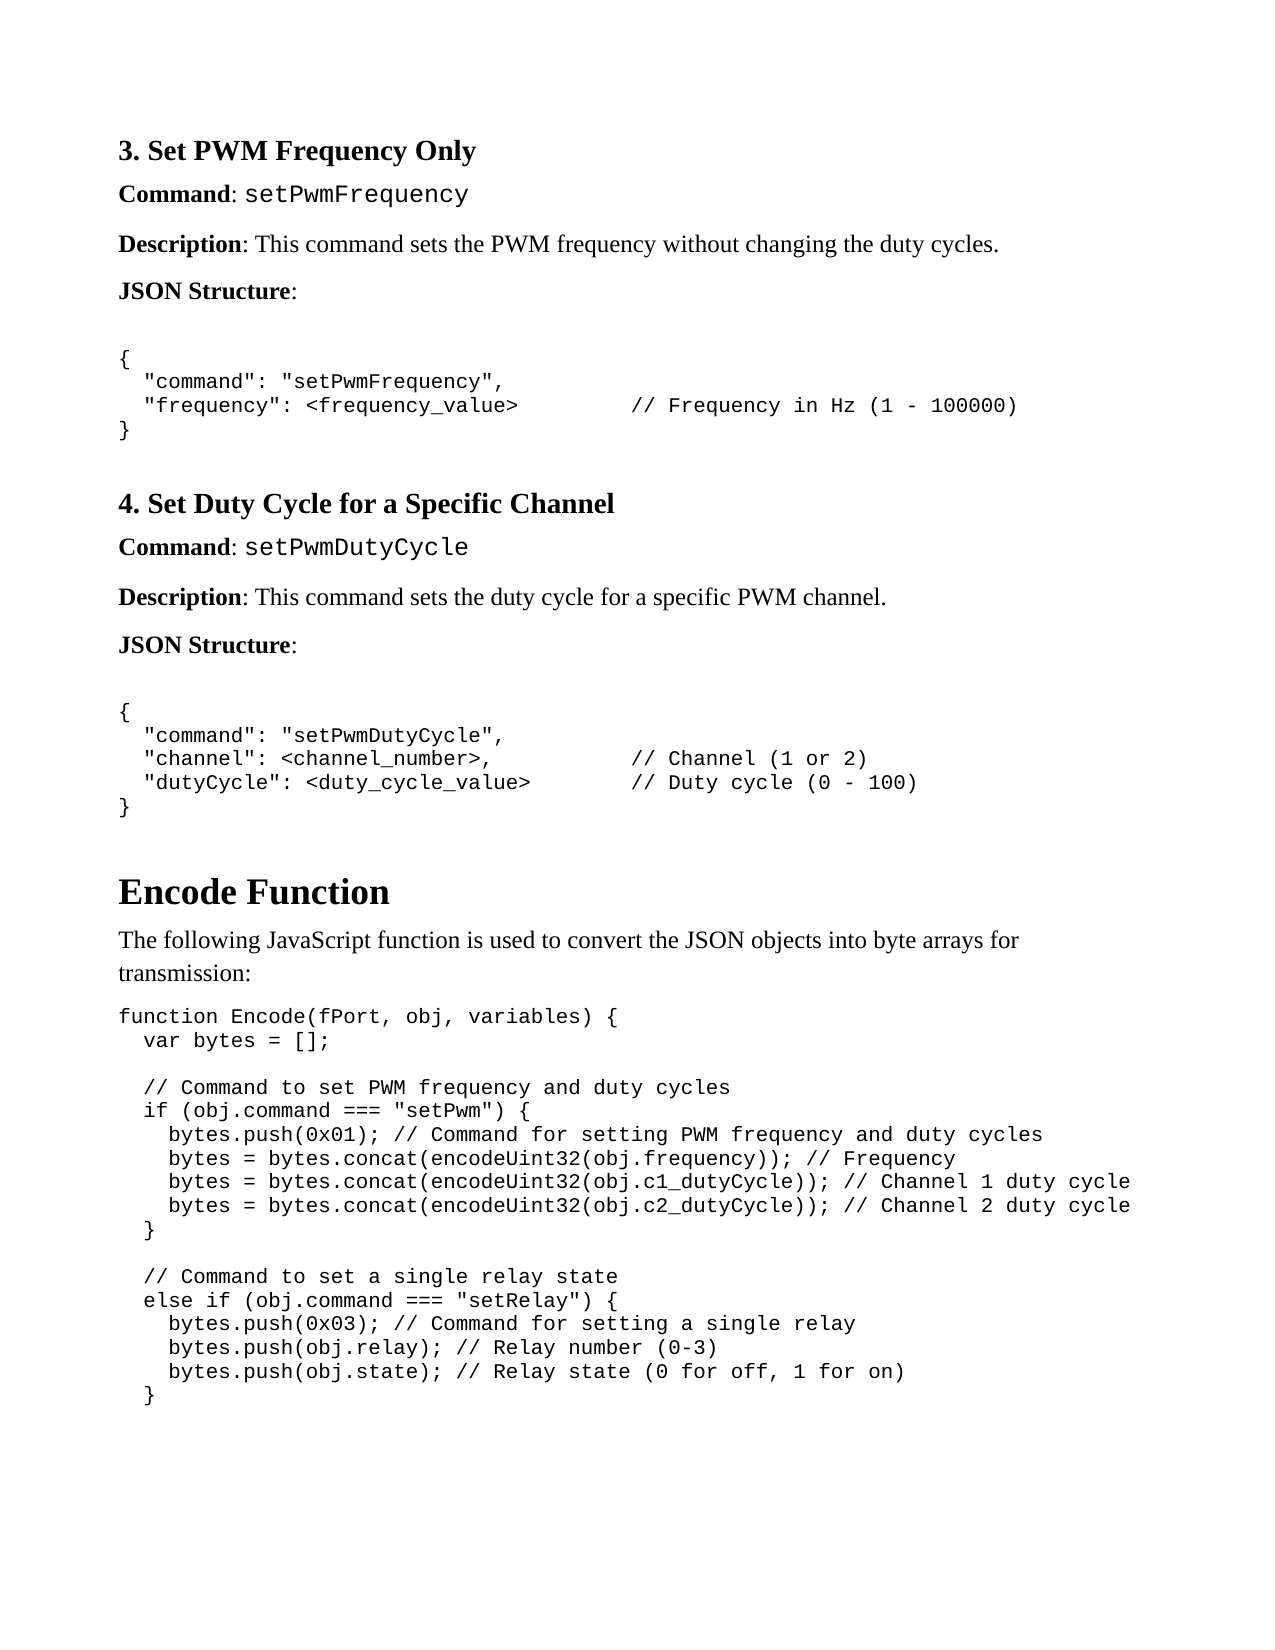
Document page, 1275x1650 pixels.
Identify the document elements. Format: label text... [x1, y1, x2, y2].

text bytes.push(0x03); // Command for setting a single relay [118, 1313, 1157, 1337]
text var bytes = []; [118, 1029, 1157, 1053]
text "channel": <channel_number>, // Channel (1 or 2) [118, 748, 1157, 772]
text bytes.push(0x01); // Command for setting PWM frequency and duty cycles [118, 1124, 1157, 1148]
text "dutyCycle": <duty_cycle_value> // Duty cycle (0 - 100) [118, 772, 1157, 796]
text } [118, 1219, 1157, 1242]
text function Encode(fPort, obj, variables) { [118, 1006, 1157, 1029]
text else if (obj.command === "setRelay") { [118, 1290, 1157, 1313]
text Command: setPwmFrequency [118, 179, 1157, 209]
text bytes.push(obj.state); // Relay state (0 for off, 1 for on) [118, 1361, 1157, 1384]
text } [118, 796, 1157, 819]
text // Command to set a single relay state [118, 1266, 1157, 1290]
text "command": "setPwmFrequency", [118, 371, 1157, 395]
text bytes = bytes.concat(encodeUint32(obj.c2_dutyCycle)); // Channel 2 duty cycle [118, 1195, 1157, 1219]
text if (obj.command === "setPwm") { [118, 1101, 1157, 1124]
text { [118, 348, 1157, 371]
subtitle Encode Function [118, 870, 1157, 913]
text "frequency": <frequency_value> // Frequency in Hz (1 - 100000) [118, 395, 1157, 418]
text { [118, 701, 1157, 725]
text } [118, 1384, 1157, 1408]
text } [118, 418, 1157, 442]
subtitle 4. Set Duty Cycle for a Specific Channel [118, 486, 1157, 520]
text "command": "setPwmDutyCycle", [118, 725, 1157, 748]
subtitle 3. Set PWM Frequency Only [118, 133, 1157, 166]
text bytes = bytes.concat(encodeUint32(obj.frequency)); // Frequency [118, 1148, 1157, 1171]
text JSON Structure: [118, 630, 1157, 659]
text JSON Structure: [118, 276, 1157, 305]
text Description: This command sets the duty cycle for a specific PWM channel. [118, 582, 1157, 611]
text The following JavaScript function is used to convert the JSON objects into byte arrays for transmission: [118, 925, 1157, 987]
text Command: setPwmDutyCycle [118, 532, 1157, 563]
text bytes.push(obj.relay); // Relay number (0-3) [118, 1337, 1157, 1361]
text // Command to set PWM frequency and duty cycles [118, 1077, 1157, 1101]
text bytes = bytes.concat(encodeUint32(obj.c1_dutyCycle)); // Channel 1 duty cycle [118, 1171, 1157, 1195]
text Description: This command sets the PWM frequency without changing the duty cycles. [118, 229, 1157, 257]
